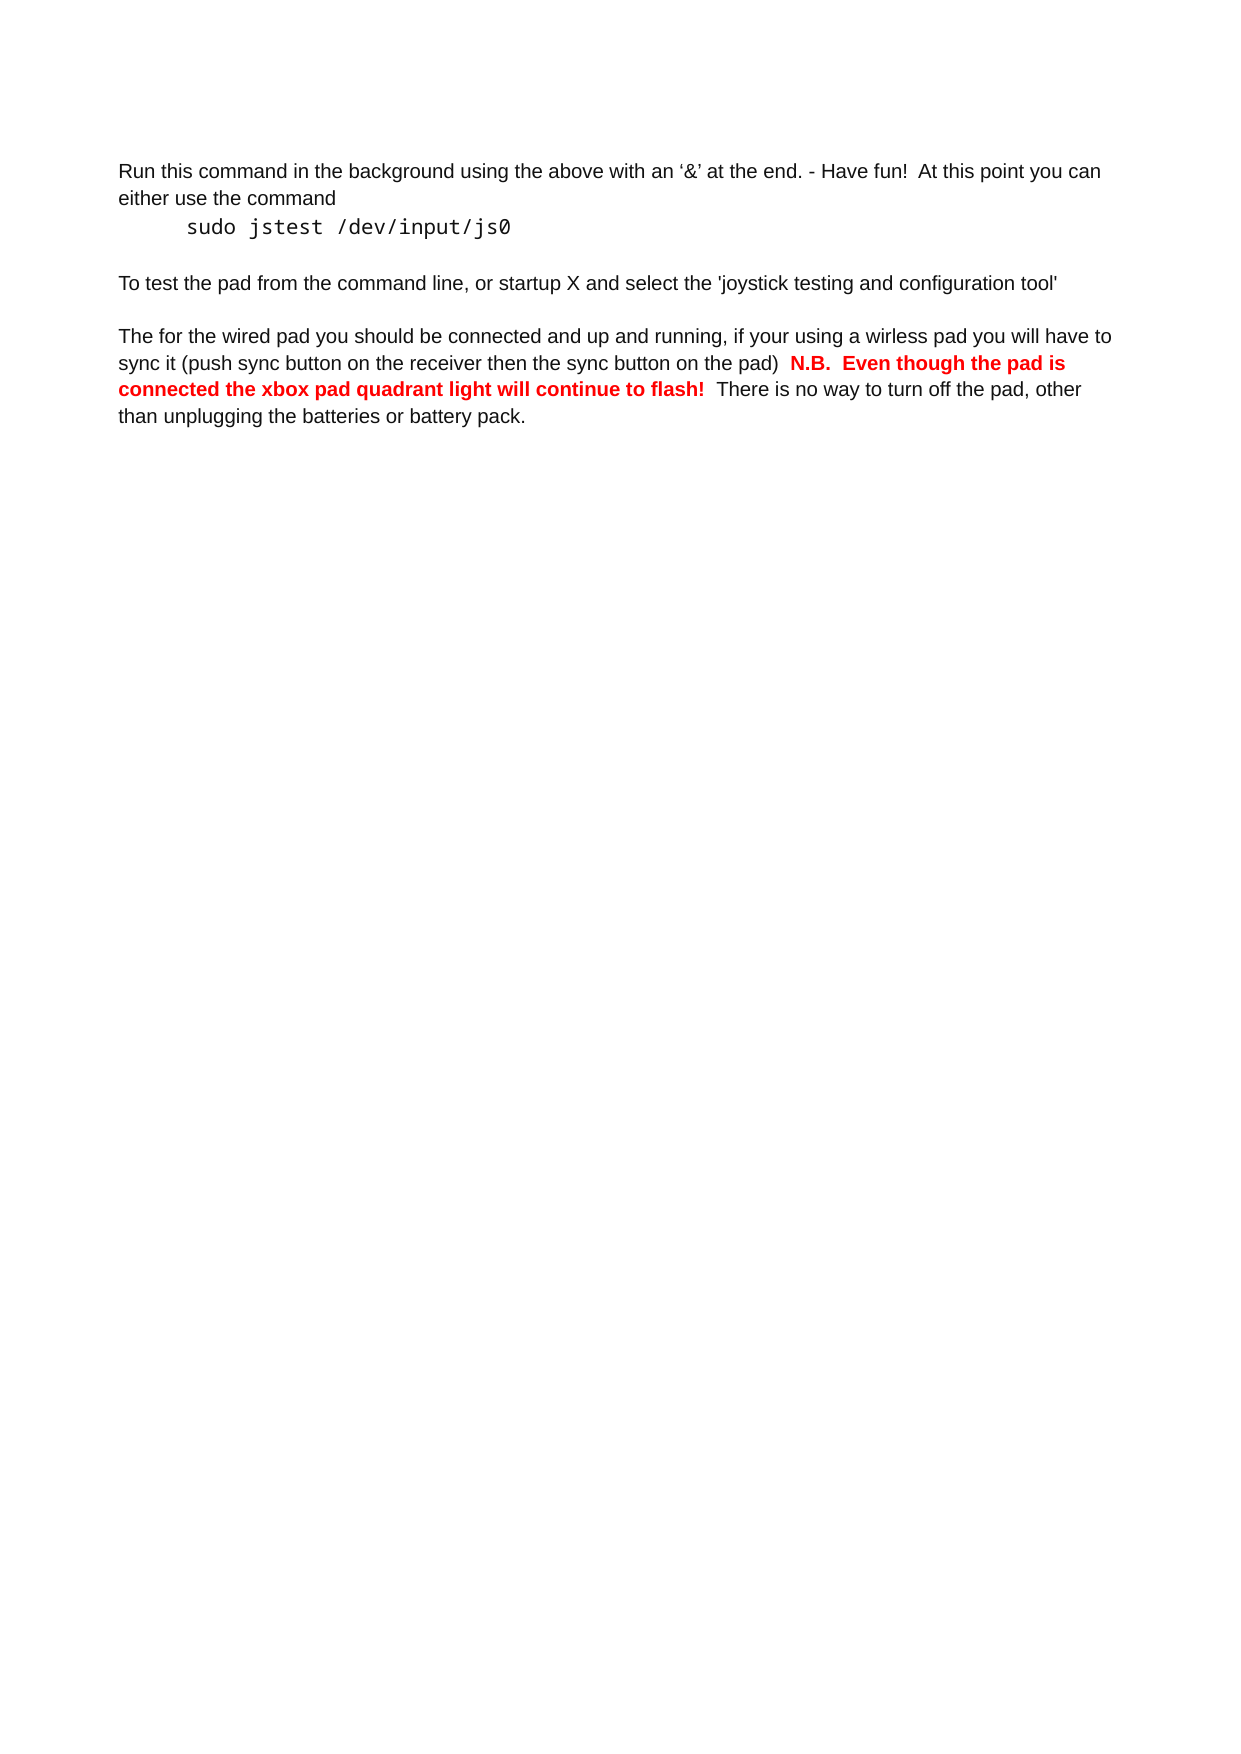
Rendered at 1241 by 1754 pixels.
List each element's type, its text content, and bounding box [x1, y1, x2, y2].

text Run this command in the background using the above with an ‘&’ at the end. - Have fun! At this point you can either use the command [118, 159, 1122, 209]
text sudo jstest /dev/input/js0 [118, 212, 1122, 241]
text The for the wired pad you should be connected and up and running, if your using a wirless pad you will have to sync it (push sync button on the receiver then the sync button on the pad) N.B. Even though the pad is connected the xbox pad quadrant light will continue to flash! There is no way to turn off the pad, other than unplugging the batteries or battery pack. [118, 324, 1122, 428]
text To test the pad from the command line, or startup X and select the 'joystick testing and configuration tool' [118, 271, 1122, 295]
